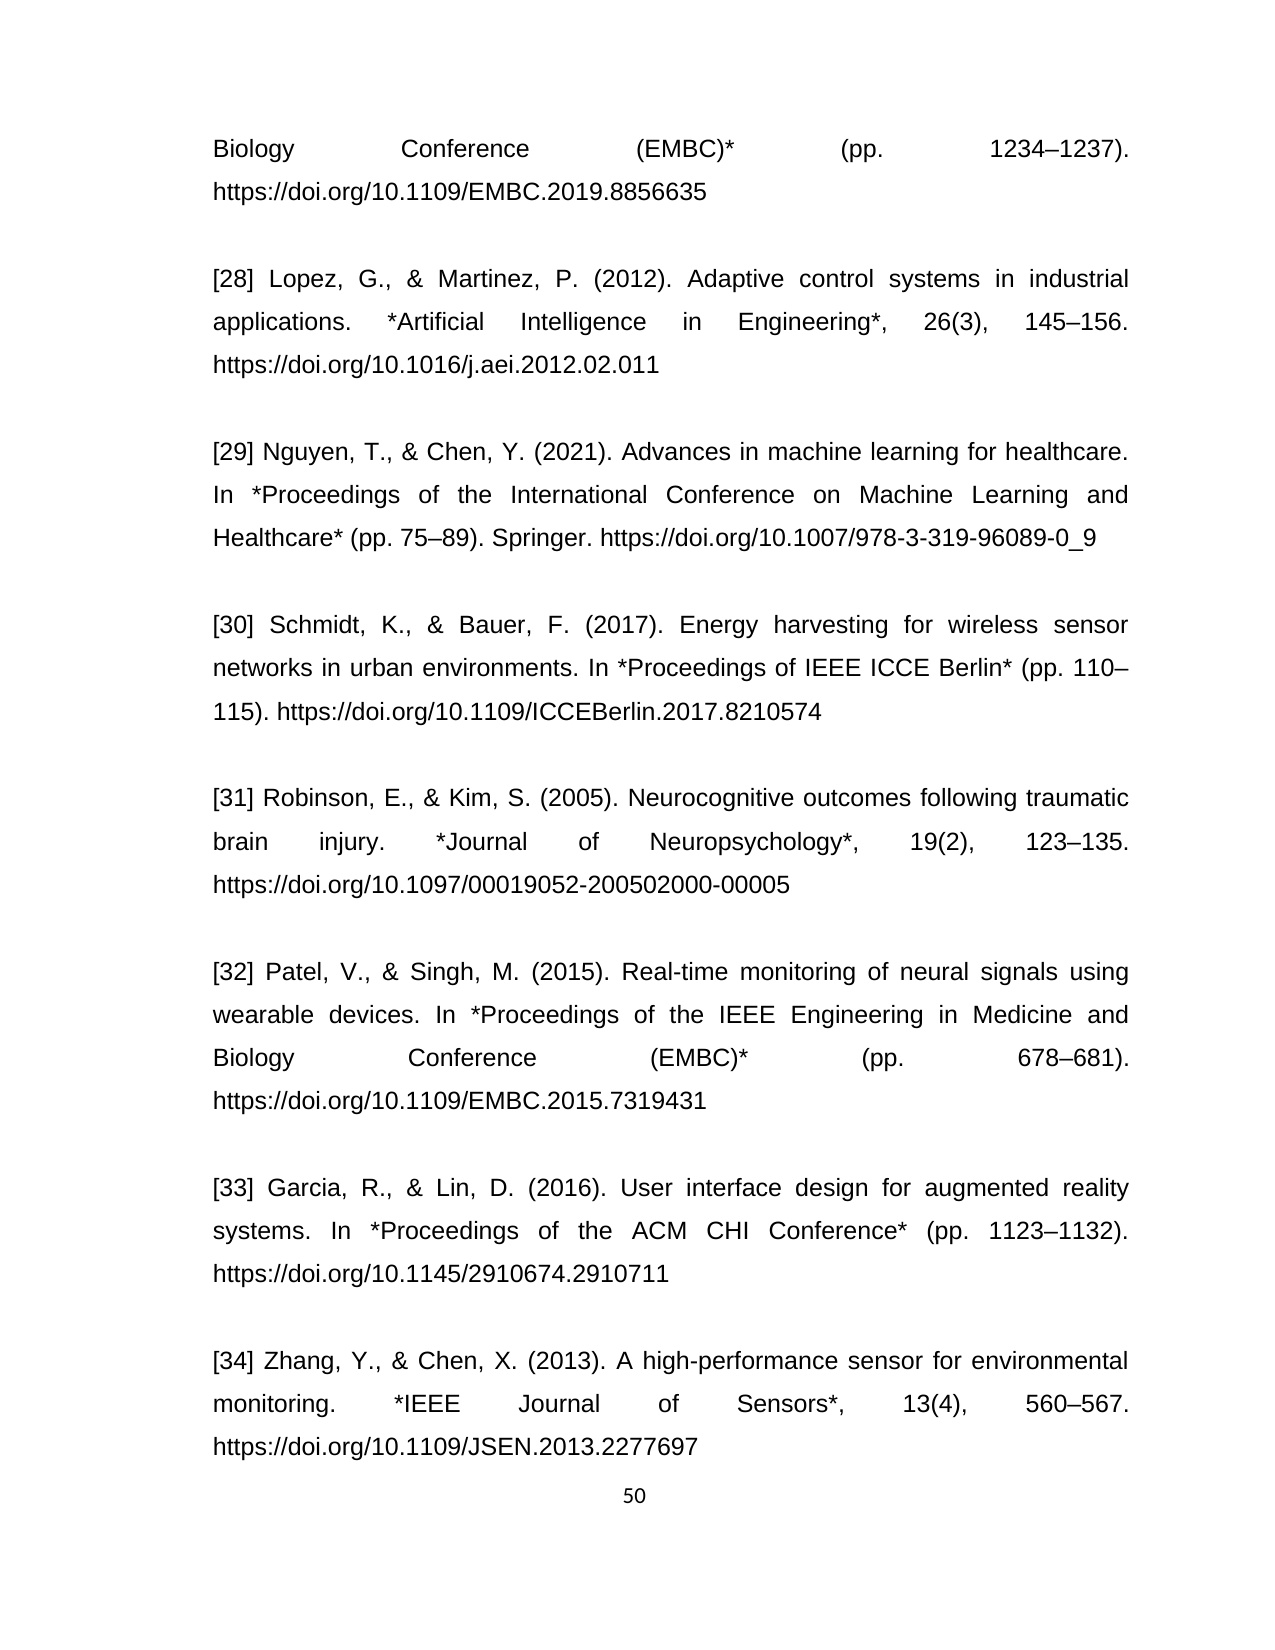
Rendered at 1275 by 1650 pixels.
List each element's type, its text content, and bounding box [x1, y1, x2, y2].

text [31] Robinson, E., & Kim, S. (2005). Neurocognitive outcomes following traumatic brain injury. *Journal of Neuropsychology*, 19(2), 123–135. https://doi.org/10.1097/00019052-200502000-00005 [212, 783, 1131, 898]
text [33] Garcia, R., & Lin, D. (2016). User interface design for augmented reality systems. In *Proceedings of the ACM CHI Conference* (pp. 1123–1132). https://doi.org/10.1145/2910674.2910711 [212, 1173, 1131, 1288]
text [29] Nguyen, T., & Chen, Y. (2021). Advances in machine learning for healthcare. In *Proceedings of the International Conference on Machine Learning and Healthcare* (pp. 75–89). Springer. https://doi.org/10.1007/978-3-319-96089-0_9 [212, 437, 1131, 552]
text [32] Patel, V., & Singh, M. (2015). Real-time monitoring of neural signals using wearable devices. In *Proceedings of the IEEE Engineering in Medicine and Biology Conference (EMBC)* (pp. 678–681). https://doi.org/10.1109/EMBC.2015.7319431 [212, 957, 1131, 1115]
text [34] Zhang, Y., & Chen, X. (2013). A high‐performance sensor for environmental monitoring. *IEEE Journal of Sensors*, 13(4), 560–567. https://doi.org/10.1109/JSEN.2013.2277697 [212, 1346, 1131, 1461]
text Biology Conference (EMBC)* (pp. 1234–1237). https://doi.org/10.1109/EMBC.2019.8856635 [212, 134, 1131, 206]
text [30] Schmidt, K., & Bauer, F. (2017). Energy harvesting for wireless sensor networks in urban environments. In *Proceedings of IEEE ICCE Berlin* (pp. 110–115). https://doi.org/10.1109/ICCEBerlin.2017.8210574 [212, 610, 1131, 725]
text [28] Lopez, G., & Martinez, P. (2012). Adaptive control systems in industrial applications. *Artificial Intelligence in Engineering*, 26(3), 145–156. https://doi.org/10.1016/j.aei.2012.02.011 [212, 264, 1131, 379]
